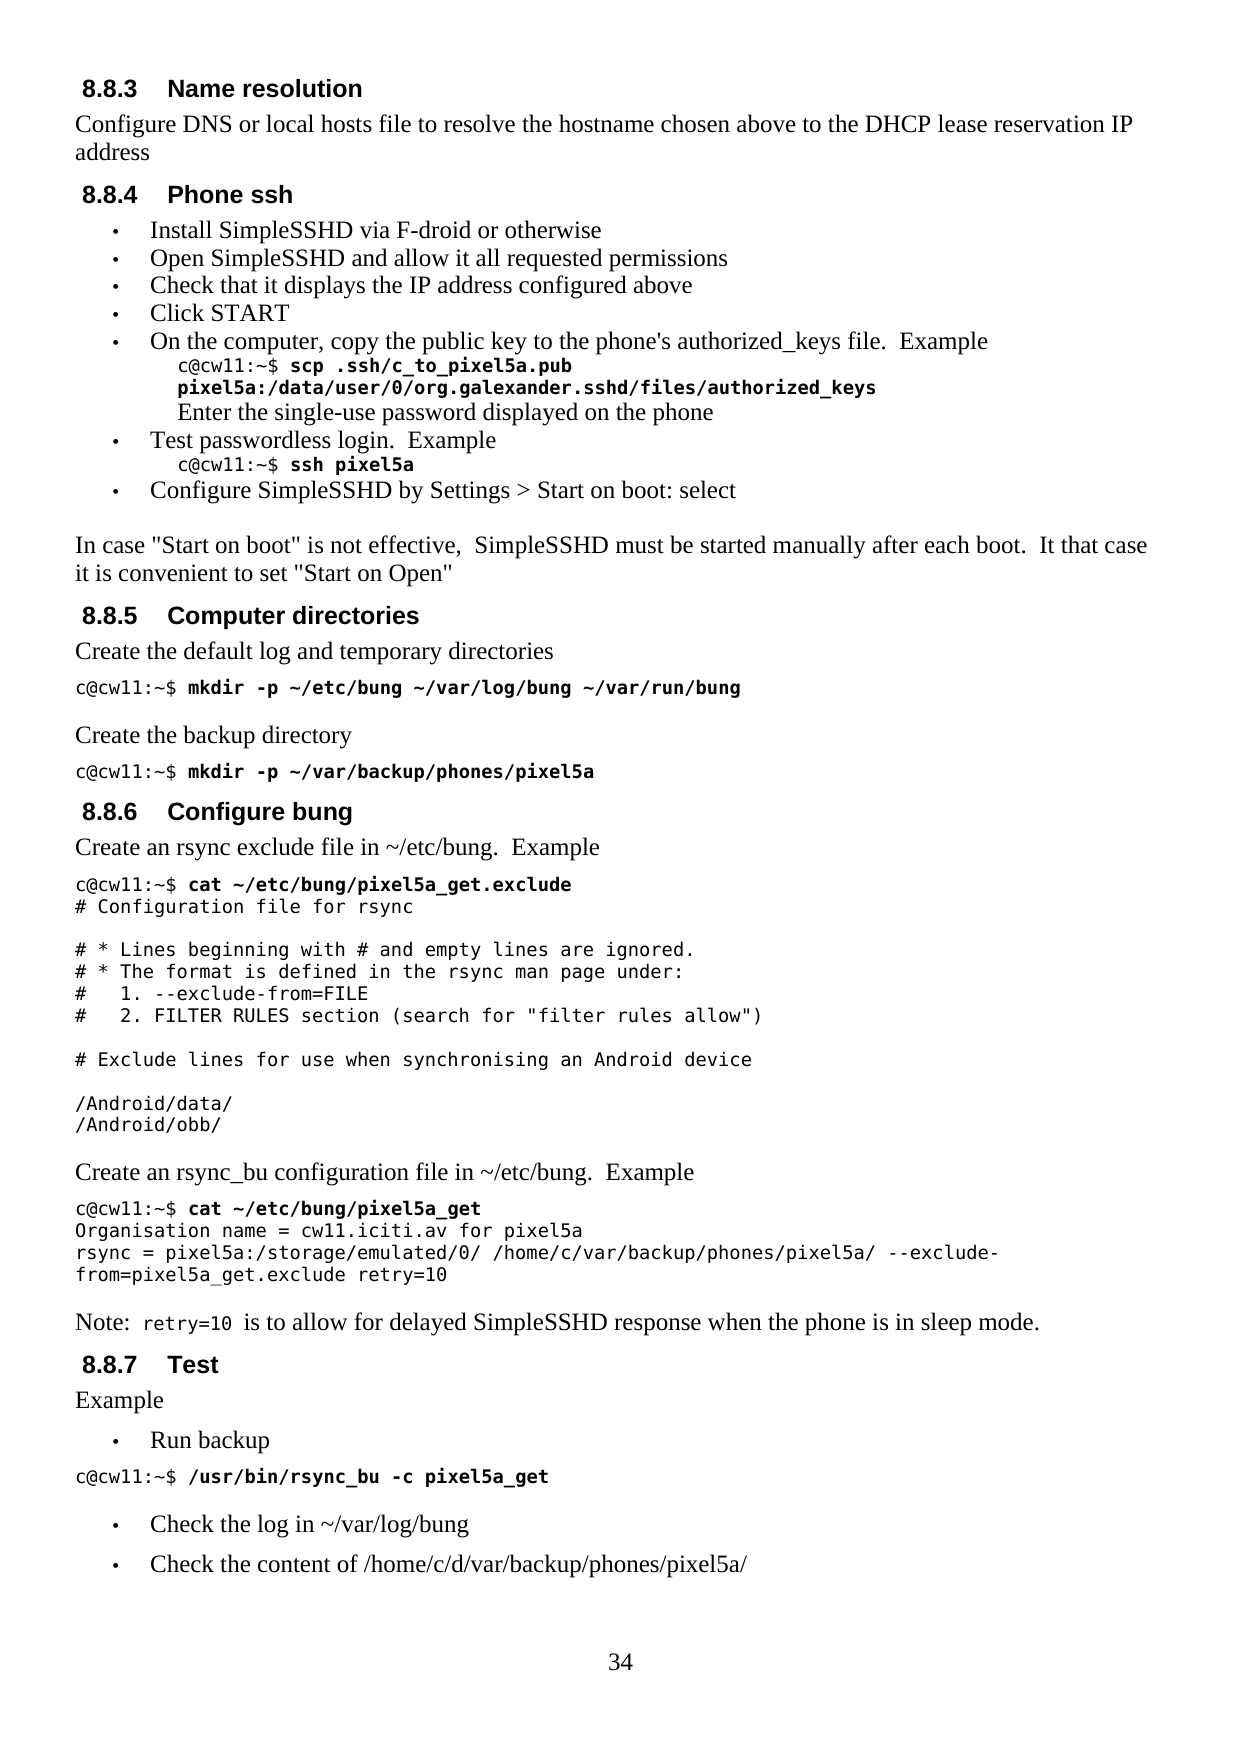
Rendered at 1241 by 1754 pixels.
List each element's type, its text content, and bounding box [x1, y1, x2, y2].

list Run backup [112, 1426, 1166, 1454]
text c@cw11:~$ mkdir -p ~/var/backup/phones/pixel5a [75, 761, 1166, 783]
text c@cw11:~$ scp .ssh/c_to_pixel5a.pub pixel5a:/data/user/0/org.galexander.sshd/files/authorized_keys [177, 355, 1166, 398]
text Create an rsync exclude file in ~/etc/bung. Example [75, 833, 1166, 861]
text # 2. FILTER RULES section (search for "filter rules allow") [75, 1005, 1166, 1027]
text /Android/data/ [75, 1092, 1166, 1114]
text c@cw11:~$ cat ~/etc/bung/pixel5a_get.exclude [75, 874, 1166, 896]
text Create the backup directory [75, 721, 1166, 749]
text # * Lines beginning with # and empty lines are ignored. [75, 939, 1166, 961]
subtitle Test [75, 1350, 1166, 1378]
text Create the default log and temporary directories [75, 637, 1166, 665]
list Check that it displays the IP address configured above [112, 272, 1166, 299]
subtitle Name resolution [75, 75, 1166, 103]
text In case "Start on boot" is not effective, SimpleSSHD must be started manually after each boot. It that case it is convenient to set "Start on Open" [75, 531, 1166, 587]
list On the computer, copy the public key to the phone's authorized_keys file. Example [112, 327, 1166, 355]
text # Configuration file for rsync [75, 896, 1166, 917]
list Click START [112, 299, 1166, 327]
text # Exclude lines for use when synchronising an Android device [75, 1049, 1166, 1071]
text Configure DNS or local hosts file to resolve the hostname chosen above to the DHCP lease reservation IP address [75, 110, 1166, 166]
text # 1. --exclude-from=FILE [75, 983, 1166, 1005]
text Enter the single-use password displayed on the phone [177, 398, 1166, 426]
text c@cw11:~$ /usr/bin/rsync_bu -c pixel5a_get [75, 1466, 1166, 1488]
subtitle Configure bung [75, 798, 1166, 826]
text Note: retry=10 is to allow for delayed SimpleSSHD response when the phone is in sleep mode. [75, 1308, 1166, 1335]
text rsync = pixel5a:/storage/emulated/0/ /home/c/var/backup/phones/pixel5a/ --exclude-from=pixel5a_get.exclude retry=10 [75, 1242, 1166, 1286]
text Example [75, 1386, 1166, 1413]
subtitle Phone ssh [75, 181, 1166, 209]
text # * The format is defined in the rsync man page under: [75, 961, 1166, 983]
text Organisation name = cw11.iciti.av for pixel5a [75, 1220, 1166, 1242]
subtitle Computer directories [75, 602, 1166, 629]
text Create an rsync_bu configuration file in ~/etc/bung. Example [75, 1158, 1166, 1186]
text /Android/obb/ [75, 1114, 1166, 1136]
list Check the log in ~/var/log/bung [112, 1510, 1166, 1538]
text c@cw11:~$ ssh pixel5a [177, 454, 1166, 476]
list Open SimpleSSHD and allow it all requested permissions [112, 244, 1166, 272]
list Install SimpleSSHD via F-droid or otherwise [112, 216, 1166, 244]
text c@cw11:~$ mkdir -p ~/etc/bung ~/var/log/bung ~/var/run/bung [75, 677, 1166, 699]
list Configure SimpleSSHD by Settings > Start on boot: select [112, 476, 1166, 503]
list Test passwordless login. Example [112, 426, 1166, 454]
text c@cw11:~$ cat ~/etc/bung/pixel5a_get [75, 1198, 1166, 1220]
list Check the content of /home/c/d/var/backup/phones/pixel5a/ [112, 1550, 1166, 1578]
